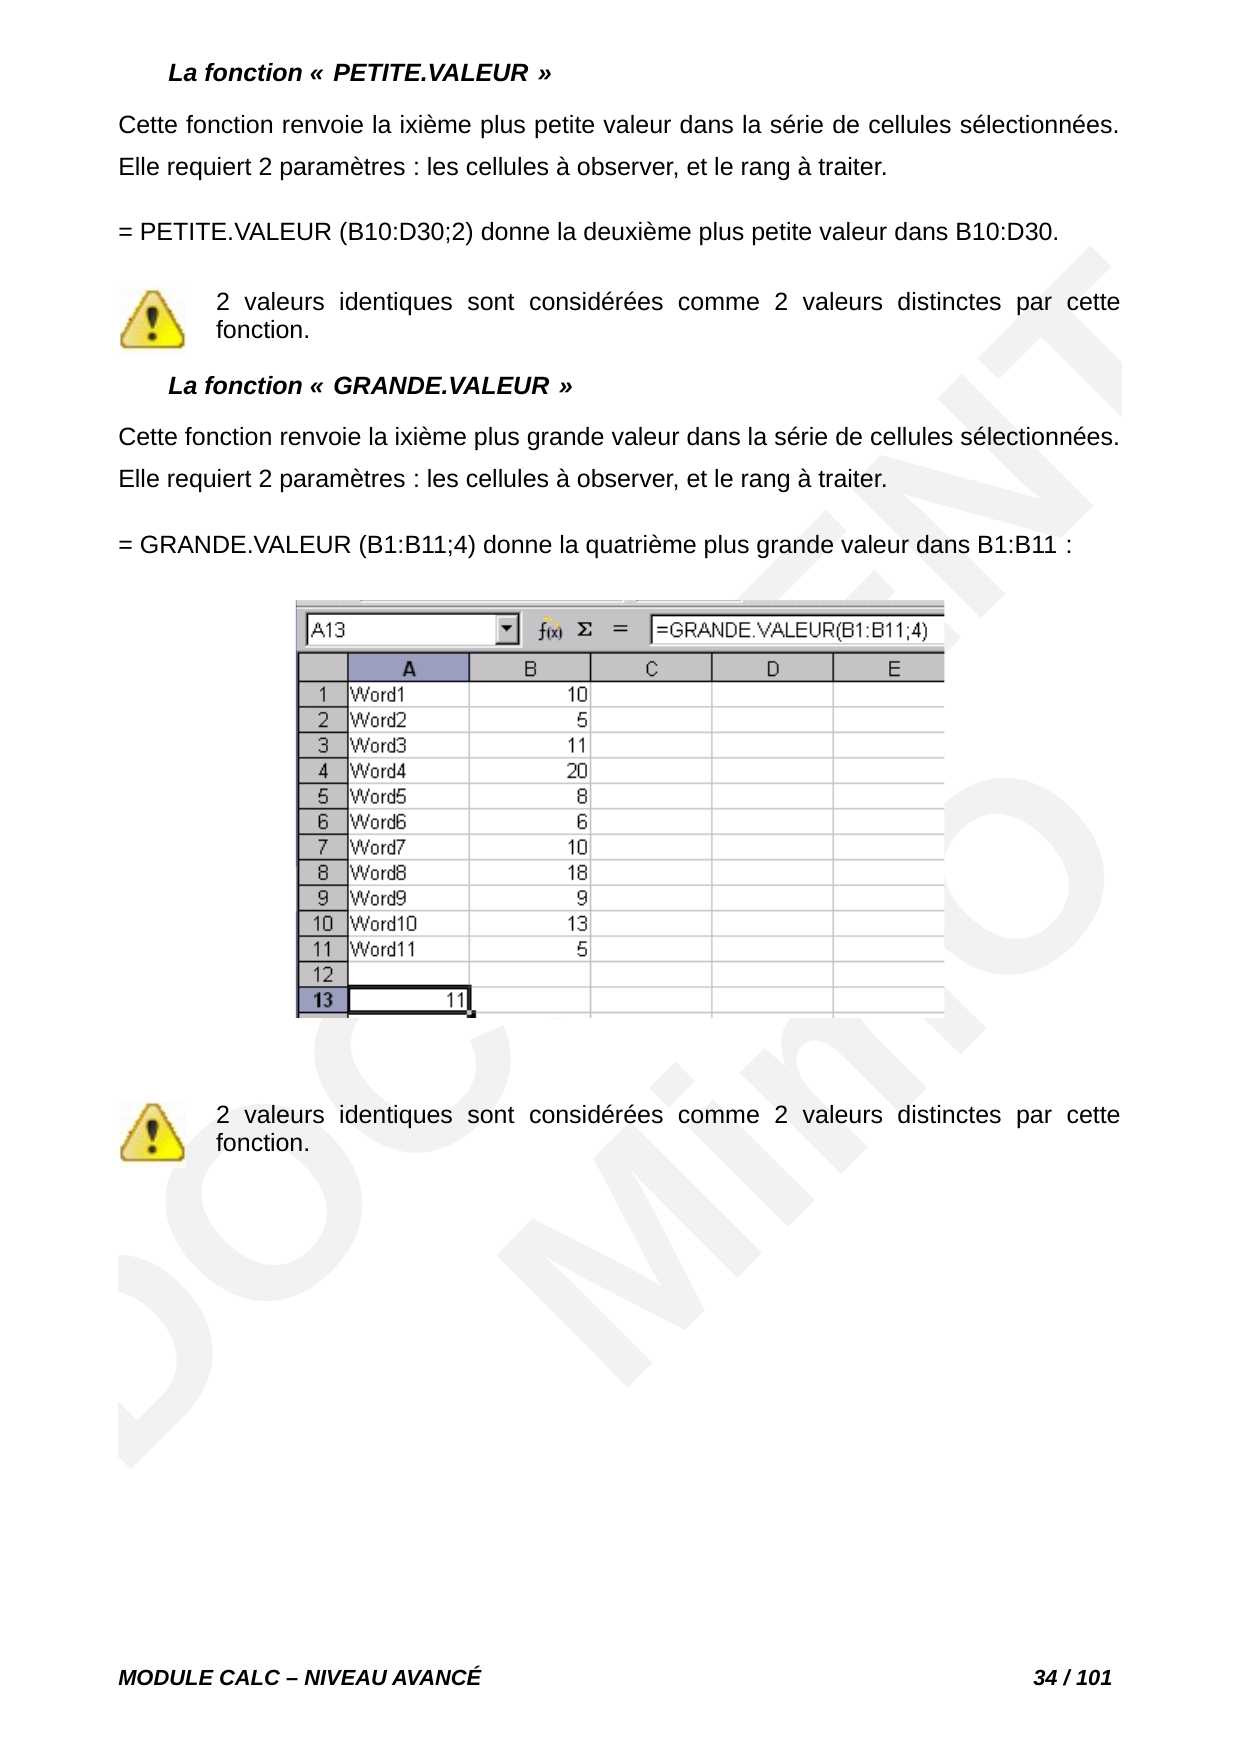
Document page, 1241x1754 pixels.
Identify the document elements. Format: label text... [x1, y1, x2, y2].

picture [119, 287, 187, 355]
subtitle La fonction « PETITE.VALEUR » [168, 59, 1122, 87]
text = PETITE.VALEUR (B10:D30;2) donne la deuxième plus petite valeur dans B10:D30. [118, 218, 1122, 246]
text Cette fonction renvoie la ixième plus petite valeur dans la série de cellules sélectionnées. Elle requiert 2 paramètres : les cellules à observer, et le rang à traiter. [118, 111, 1122, 180]
text 2 valeurs identiques sont considérées comme 2 valeurs distinctes par cette fonction. [187, 1101, 1122, 1157]
picture [119, 1101, 187, 1168]
text Cette fonction renvoie la ixième plus grande valeur dans la série de cellules sélectionnées. Elle requiert 2 paramètres : les cellules à observer, et le rang à traiter. [118, 423, 1122, 493]
subtitle La fonction « GRANDE.VALEUR » [168, 372, 1122, 399]
text = GRANDE.VALEUR (B1:B11;4) donne la quatrième plus grande valeur dans B1:B11 : [118, 531, 1122, 558]
picture [295, 600, 945, 1018]
text 2 valeurs identiques sont considérées comme 2 valeurs distinctes par cette fonction. [187, 288, 1122, 344]
